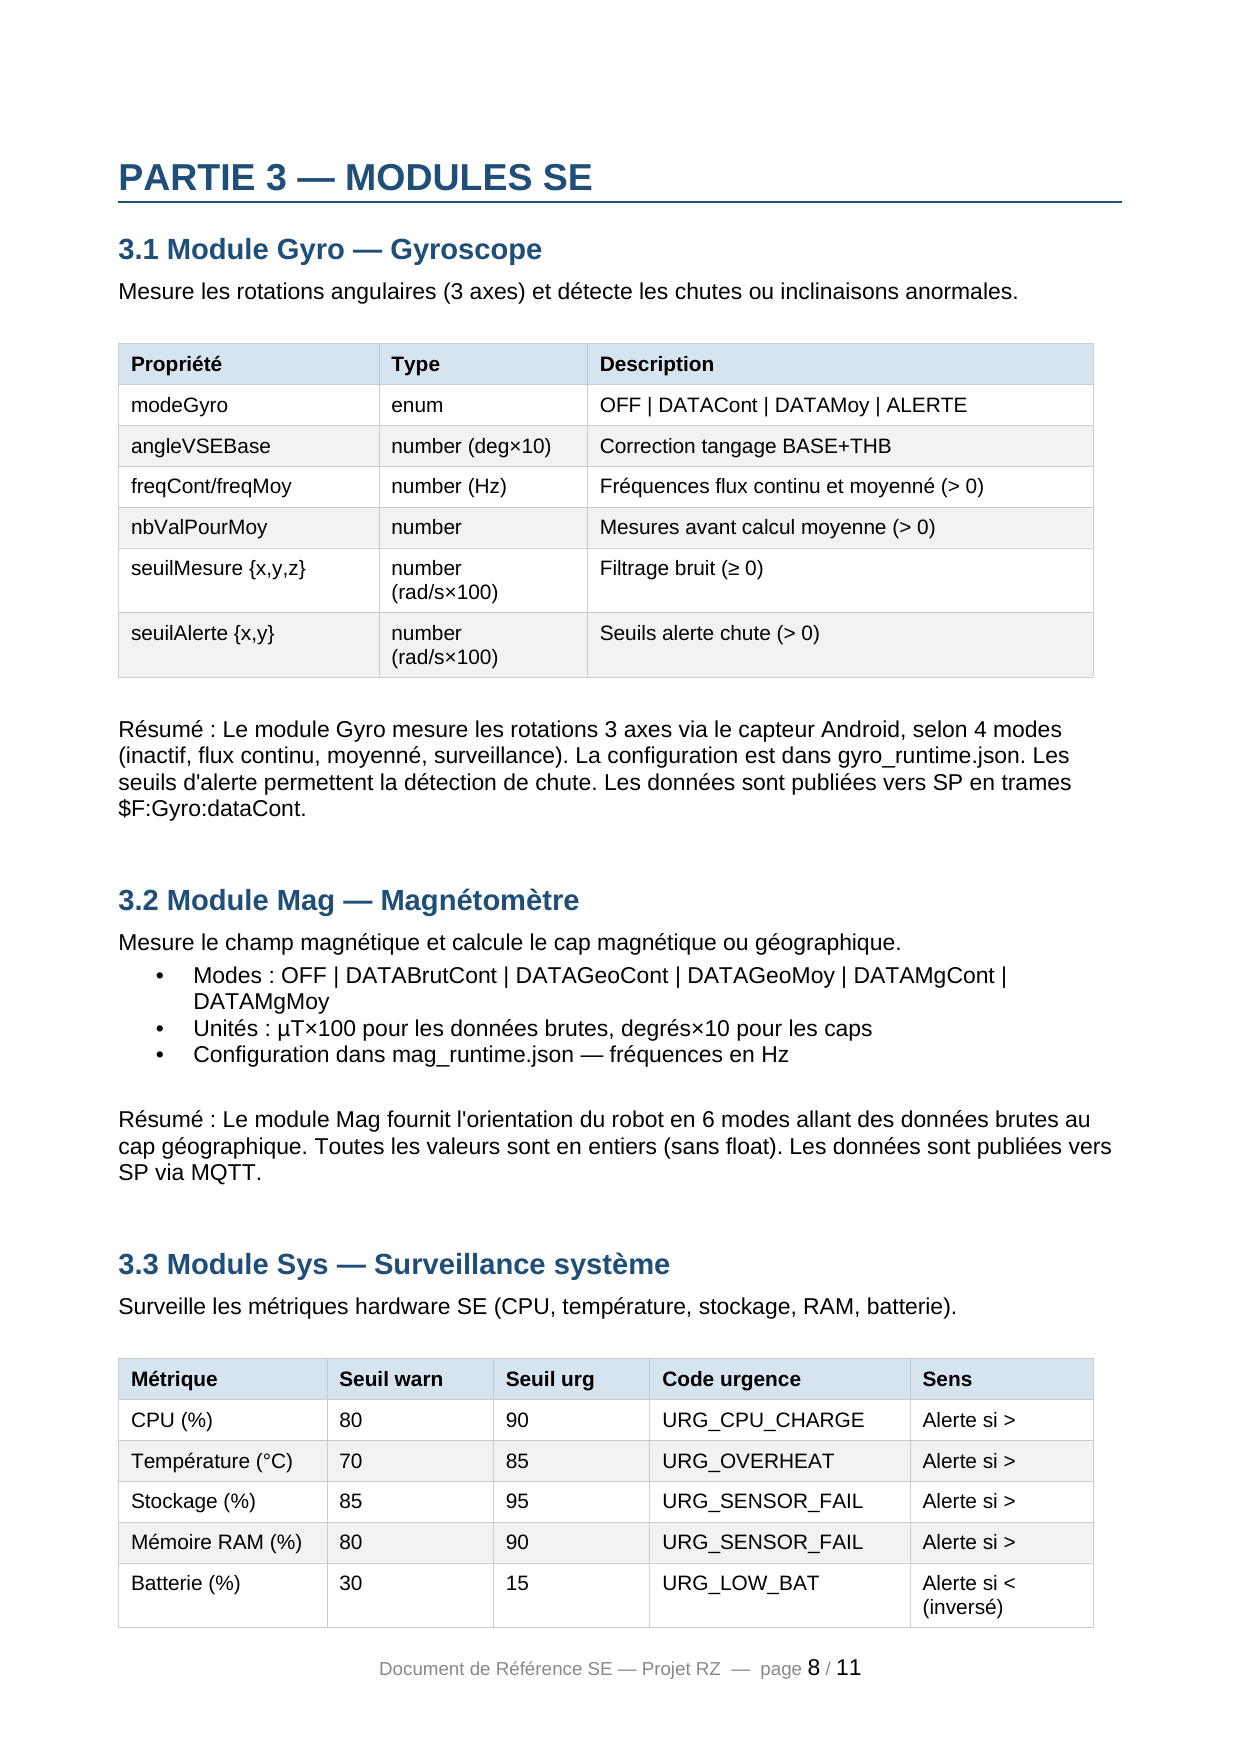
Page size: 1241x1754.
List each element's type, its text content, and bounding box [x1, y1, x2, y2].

text Mesure le champ magnétique et calcule le cap magnétique ou géographique. [118, 929, 1122, 956]
list Modes : OFF | DATABrutCont | DATAGeoCont | DATAGeoMoy | DATAMgCont | DATAMgMoy [156, 962, 1122, 1015]
table_cell number (rad/s×100) [380, 549, 587, 612]
table_cell Stockage (%) [119, 1482, 327, 1522]
table_header Type [380, 344, 587, 384]
table_header Seuil urg [494, 1359, 649, 1399]
table_cell 80 [328, 1523, 493, 1562]
table_header Seuil warn [328, 1359, 493, 1399]
table_cell Température (°C) [119, 1441, 327, 1481]
table_cell modeGyro [119, 385, 379, 425]
table_cell seuilAlerte {x,y} [119, 613, 379, 677]
table_cell angleVSEBase [119, 426, 379, 466]
table_cell freqCont/freqMoy [119, 467, 379, 507]
list Unités : µT×100 pour les données brutes, degrés×10 pour les caps [156, 1015, 1122, 1041]
list Configuration dans mag_runtime.json — fréquences en Hz [156, 1041, 1122, 1067]
table_header Description [588, 344, 1093, 384]
table_cell Alerte si < (inversé) [911, 1564, 1093, 1627]
text Surveille les métriques hardware SE (CPU, température, stockage, RAM, batterie). [118, 1293, 1122, 1319]
text Mesure les rotations angulaires (3 axes) et détecte les chutes ou inclinaisons anormales. [118, 278, 1122, 304]
table_cell Alerte si > [911, 1400, 1093, 1440]
table_header Propriété [119, 344, 379, 384]
table_cell URG_CPU_CHARGE [650, 1400, 910, 1440]
table_header Code urgence [650, 1359, 910, 1399]
table_header Métrique [119, 1359, 327, 1399]
table_cell Mesures avant calcul moyenne (> 0) [588, 508, 1093, 547]
table_cell Fréquences flux continu et moyenné (> 0) [588, 467, 1093, 507]
table_cell 70 [328, 1441, 493, 1481]
table_cell number [380, 508, 587, 547]
table_cell Correction tangage BASE+THB [588, 426, 1093, 466]
text Résumé : Le module Gyro mesure les rotations 3 axes via le capteur Android, selon 4 modes (inactif, flux continu, moyenné, surveillance). La configuration est dans gyro_runtime.json. Les seuils d'alerte permettent la détection de chute. Les données sont publiées vers SP en trames $F:Gyro:dataCont. [118, 716, 1122, 822]
table_cell URG_LOW_BAT [650, 1564, 910, 1627]
table_cell Filtrage bruit (≥ 0) [588, 549, 1093, 612]
text Résumé : Le module Mag fournit l'orientation du robot en 6 modes allant des données brutes au cap géographique. Toutes les valeurs sont en entiers (sans float). Les données sont publiées vers SP via MQTT. [118, 1106, 1122, 1185]
table_cell URG_SENSOR_FAIL [650, 1482, 910, 1522]
table_cell 85 [328, 1482, 493, 1522]
table_cell seuilMesure {x,y,z} [119, 549, 379, 612]
subtitle 3.3 Module Sys — Surveillance système [118, 1247, 1122, 1281]
table_cell Mémoire RAM (%) [119, 1523, 327, 1562]
table_cell 90 [494, 1400, 649, 1440]
table_header Sens [911, 1359, 1093, 1399]
table_cell number (deg×10) [380, 426, 587, 466]
table_cell 30 [328, 1564, 493, 1627]
table_cell Batterie (%) [119, 1564, 327, 1627]
subtitle PARTIE 3 — MODULES SE [118, 156, 1122, 201]
table_cell number (Hz) [380, 467, 587, 507]
table_cell nbValPourMoy [119, 508, 379, 547]
table_cell 90 [494, 1523, 649, 1562]
table_cell 80 [328, 1400, 493, 1440]
table_cell Alerte si > [911, 1441, 1093, 1481]
table_cell Seuils alerte chute (> 0) [588, 613, 1093, 677]
subtitle 3.2 Module Mag — Magnétomètre [118, 883, 1122, 917]
table_cell 15 [494, 1564, 649, 1627]
subtitle 3.1 Module Gyro — Gyroscope [118, 232, 1122, 266]
table_cell Alerte si > [911, 1523, 1093, 1562]
table_cell URG_SENSOR_FAIL [650, 1523, 910, 1562]
table_cell URG_OVERHEAT [650, 1441, 910, 1481]
table_cell Alerte si > [911, 1482, 1093, 1522]
table_cell CPU (%) [119, 1400, 327, 1440]
table_cell OFF | DATACont | DATAMoy | ALERTE [588, 385, 1093, 425]
table_cell enum [380, 385, 587, 425]
table_cell number (rad/s×100) [380, 613, 587, 677]
table_cell 85 [494, 1441, 649, 1481]
table_cell 95 [494, 1482, 649, 1522]
